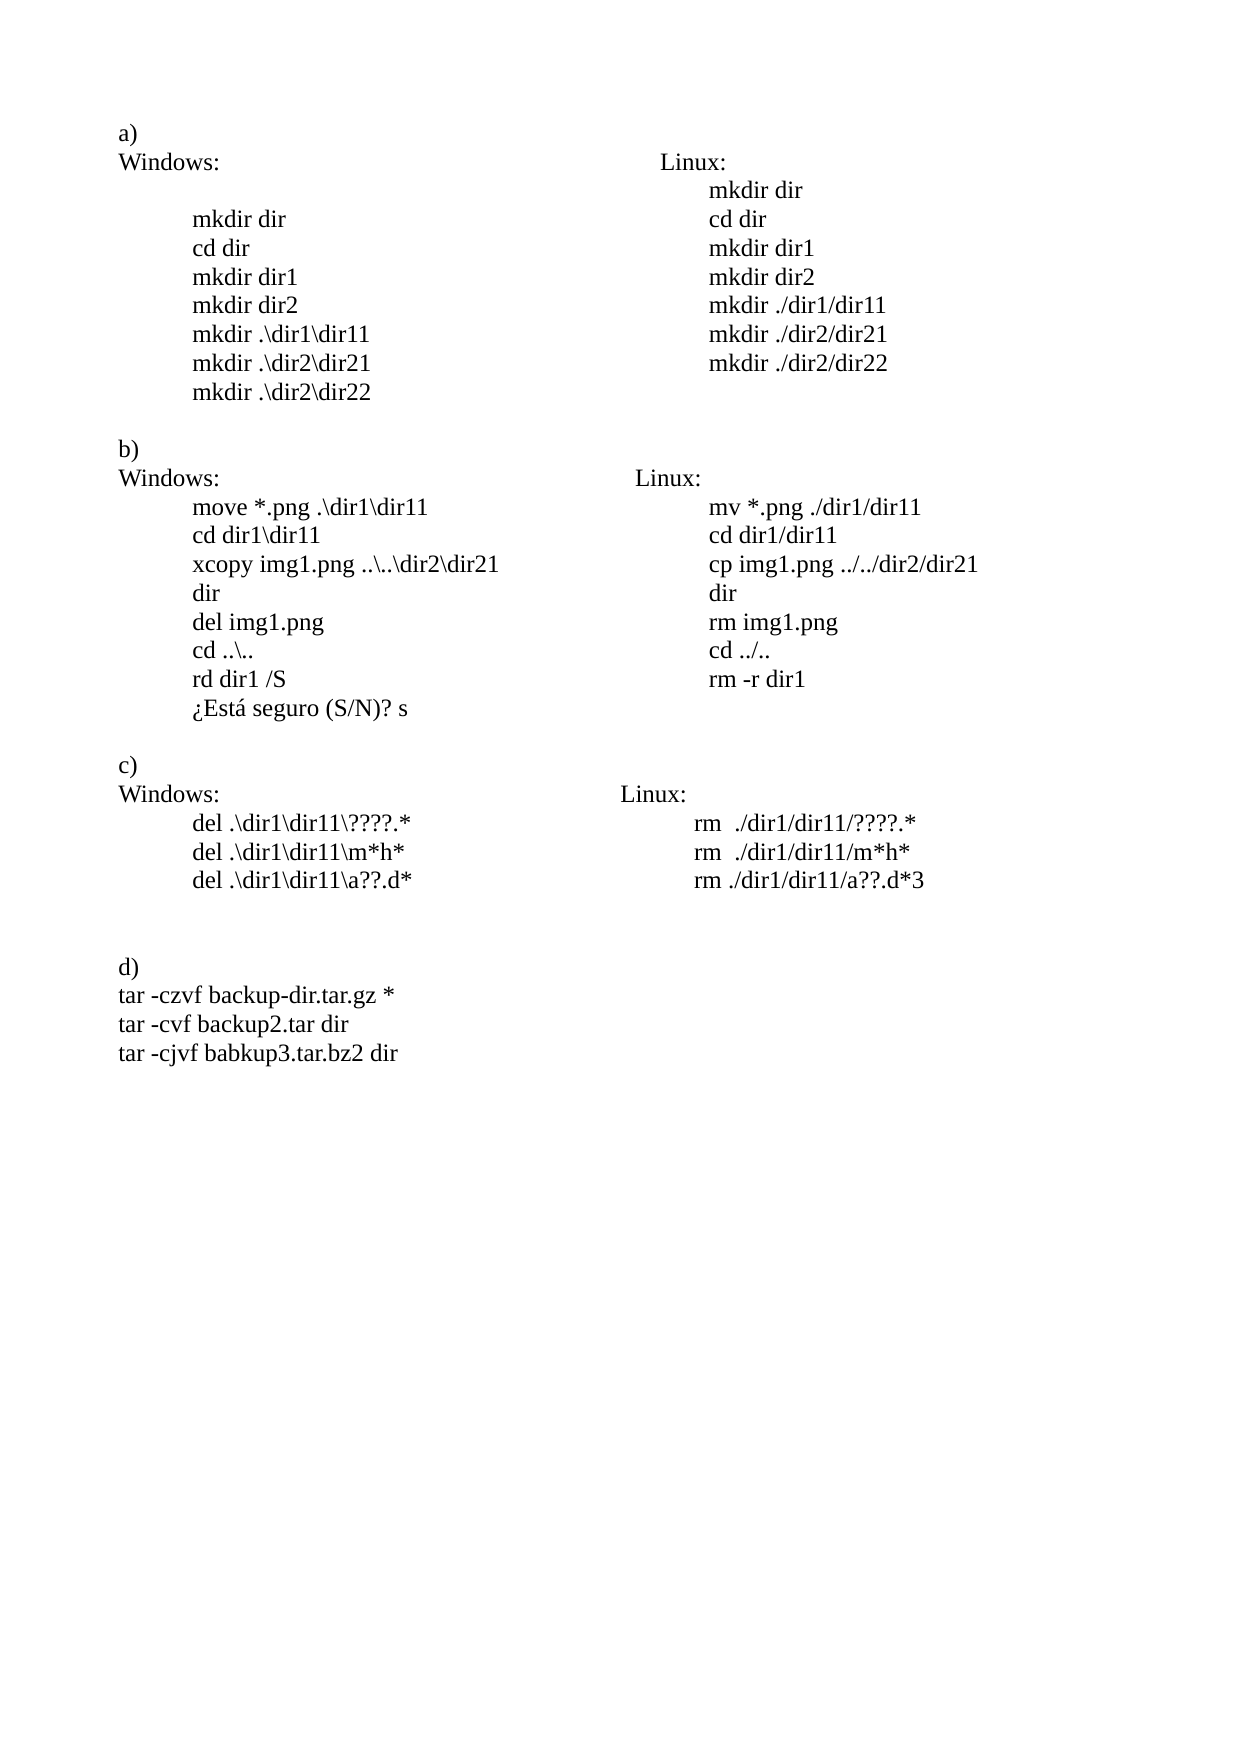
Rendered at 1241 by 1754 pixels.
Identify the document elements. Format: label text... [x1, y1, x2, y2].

text mkdir ./dir2/dir21 [635, 319, 1122, 348]
text cd ..\.. [118, 636, 605, 664]
text Windows: [118, 779, 620, 808]
text cd dir1\dir11 [118, 521, 605, 549]
text mkdir ./dir1/dir11 [635, 291, 1122, 319]
text mkdir .\dir1\dir11 [118, 319, 605, 348]
text mkdir dir [118, 204, 605, 233]
text rm img1.png [635, 607, 1122, 636]
text dir [118, 578, 605, 607]
text ¿Está seguro (S/N)? s [118, 693, 605, 722]
text del .\dir1\dir11\m*h* [118, 837, 620, 866]
text cd dir1/dir11 [635, 521, 1122, 549]
text d) [118, 952, 1122, 981]
text tar -czvf backup-dir.tar.gz * [118, 981, 1122, 1009]
text move *.png .\dir1\dir11 [118, 492, 605, 521]
text xcopy img1.png ..\..\dir2\dir21 [118, 549, 605, 578]
text mkdir dir2 [118, 291, 605, 319]
text Windows: [118, 463, 605, 492]
text del .\dir1\dir11\????.* [118, 808, 620, 837]
text rm -r dir1 [635, 664, 1122, 694]
text b) [118, 434, 1122, 463]
text mkdir dir1 [118, 262, 605, 291]
text rm ./dir1/dir11/m*h* [620, 837, 1122, 866]
text a) [118, 118, 1122, 147]
text mkdir dir1 [635, 233, 1122, 262]
text tar -cvf backup2.tar dir [118, 1009, 1122, 1038]
text tar -cjvf babkup3.tar.bz2 dir [118, 1038, 1122, 1067]
text dir [635, 578, 1122, 607]
text c) [118, 751, 1122, 779]
text mkdir .\dir2\dir22 [118, 377, 605, 406]
text del img1.png [118, 607, 605, 636]
text mv *.png ./dir1/dir11 [635, 492, 1122, 521]
text cd dir [635, 204, 1122, 233]
text mkdir .\dir2\dir21 [118, 348, 605, 377]
text rm ./dir1/dir11/????.* [620, 808, 1122, 837]
text cp img1.png ../../dir2/dir21 [635, 549, 1122, 578]
text Windows: [118, 147, 605, 176]
text Linux: [635, 463, 1122, 492]
text mkdir ./dir2/dir22 [635, 348, 1122, 377]
text Linux: [620, 779, 1122, 808]
text mkdir dir [635, 176, 1122, 204]
text cd ../.. [635, 636, 1122, 664]
text mkdir dir2 [635, 262, 1122, 291]
text Linux: [635, 147, 1122, 176]
text cd dir [118, 233, 605, 262]
text rd dir1 /S [118, 664, 605, 693]
text del .\dir1\dir11\a??.d* [118, 866, 620, 894]
text rm ./dir1/dir11/a??.d*3 [620, 866, 1122, 894]
